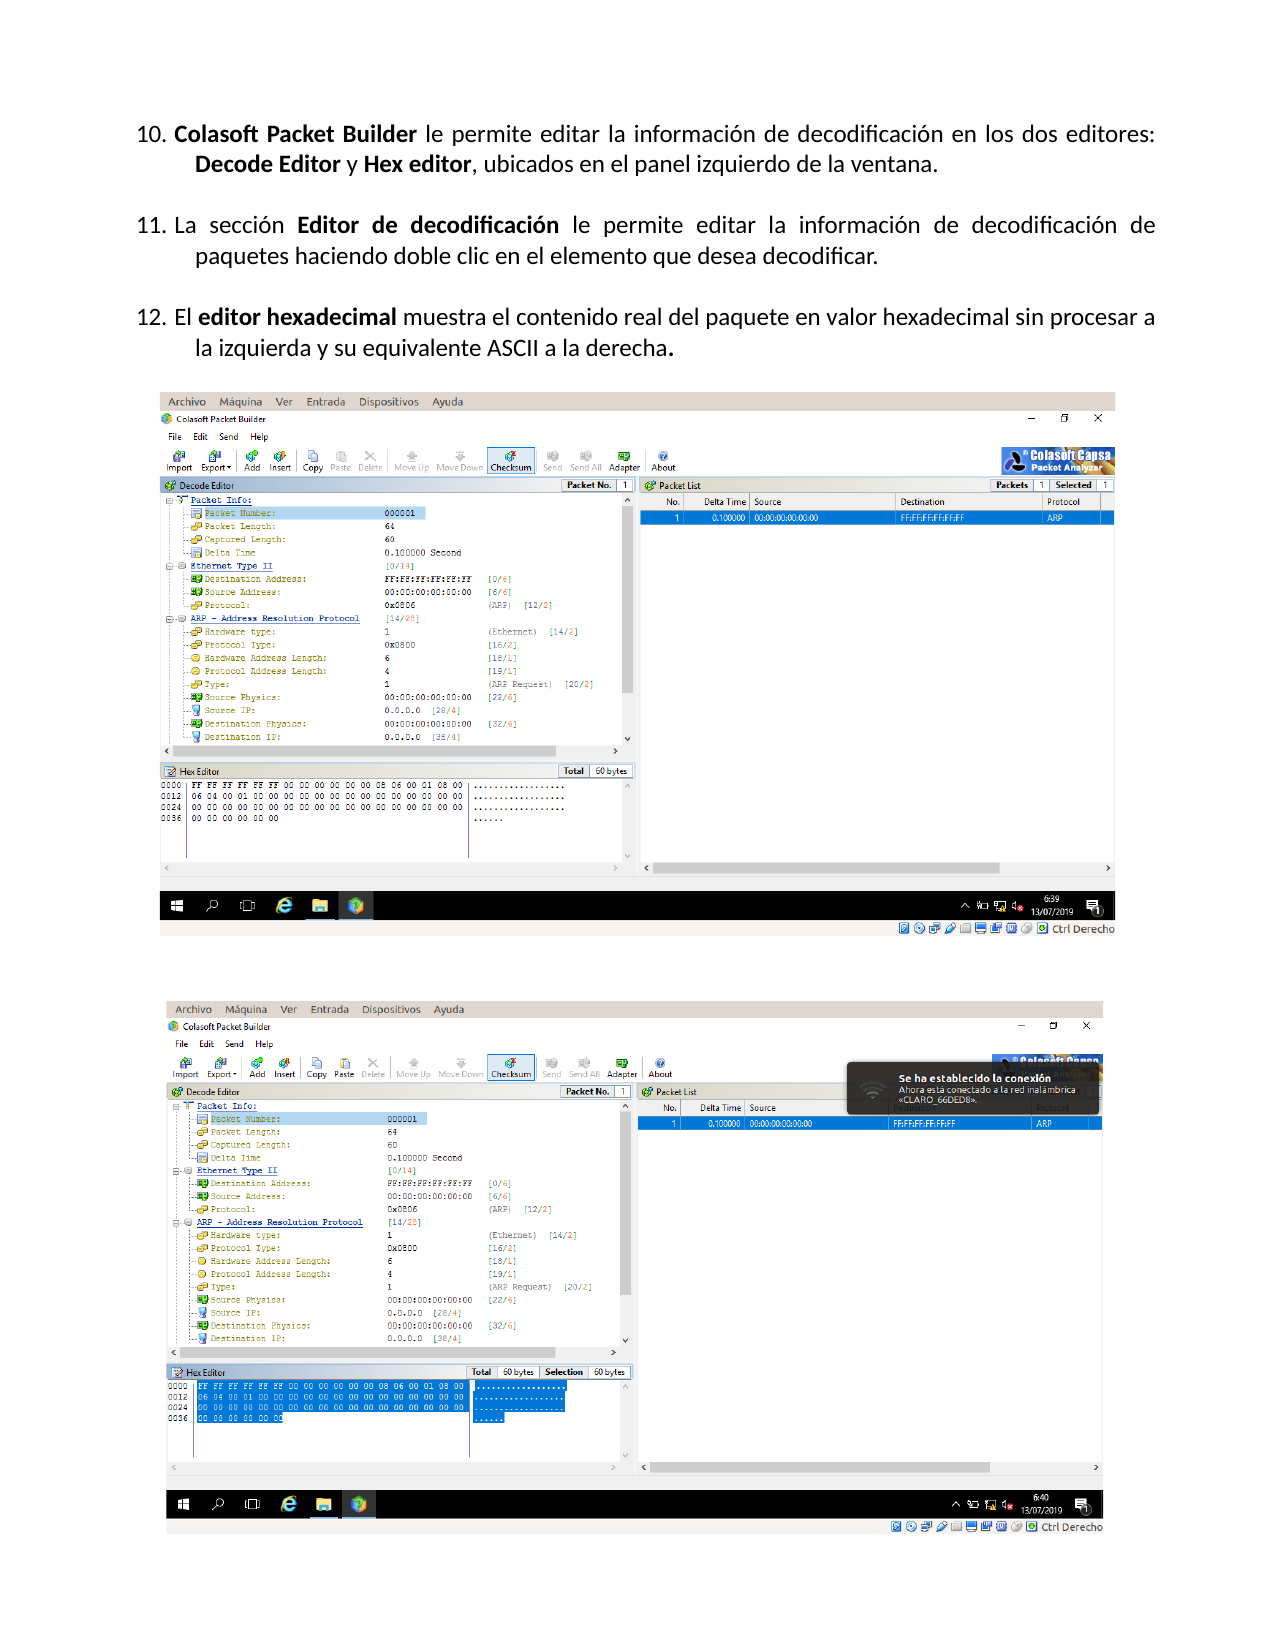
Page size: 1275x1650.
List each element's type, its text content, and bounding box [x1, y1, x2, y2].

list La sección Editor de decodificación le permite editar la información de decodificación de paquetes haciendo doble clic en el elemento que desea decodificar. [136, 210, 1157, 271]
list El editor hexadecimal muestra el contenido real del paquete en valor hexadecimal sin procesar a la izquierda y su equivalente ASCII a la derecha. [136, 301, 1157, 362]
list Colasoft Packet Builder le permite editar la información de decodificación en los dos editores: Decode Editor y Hex editor, ubicados en el panel izquierdo de la ventana. [136, 118, 1157, 179]
picture [166, 1001, 1104, 1534]
picture [159, 392, 1116, 936]
